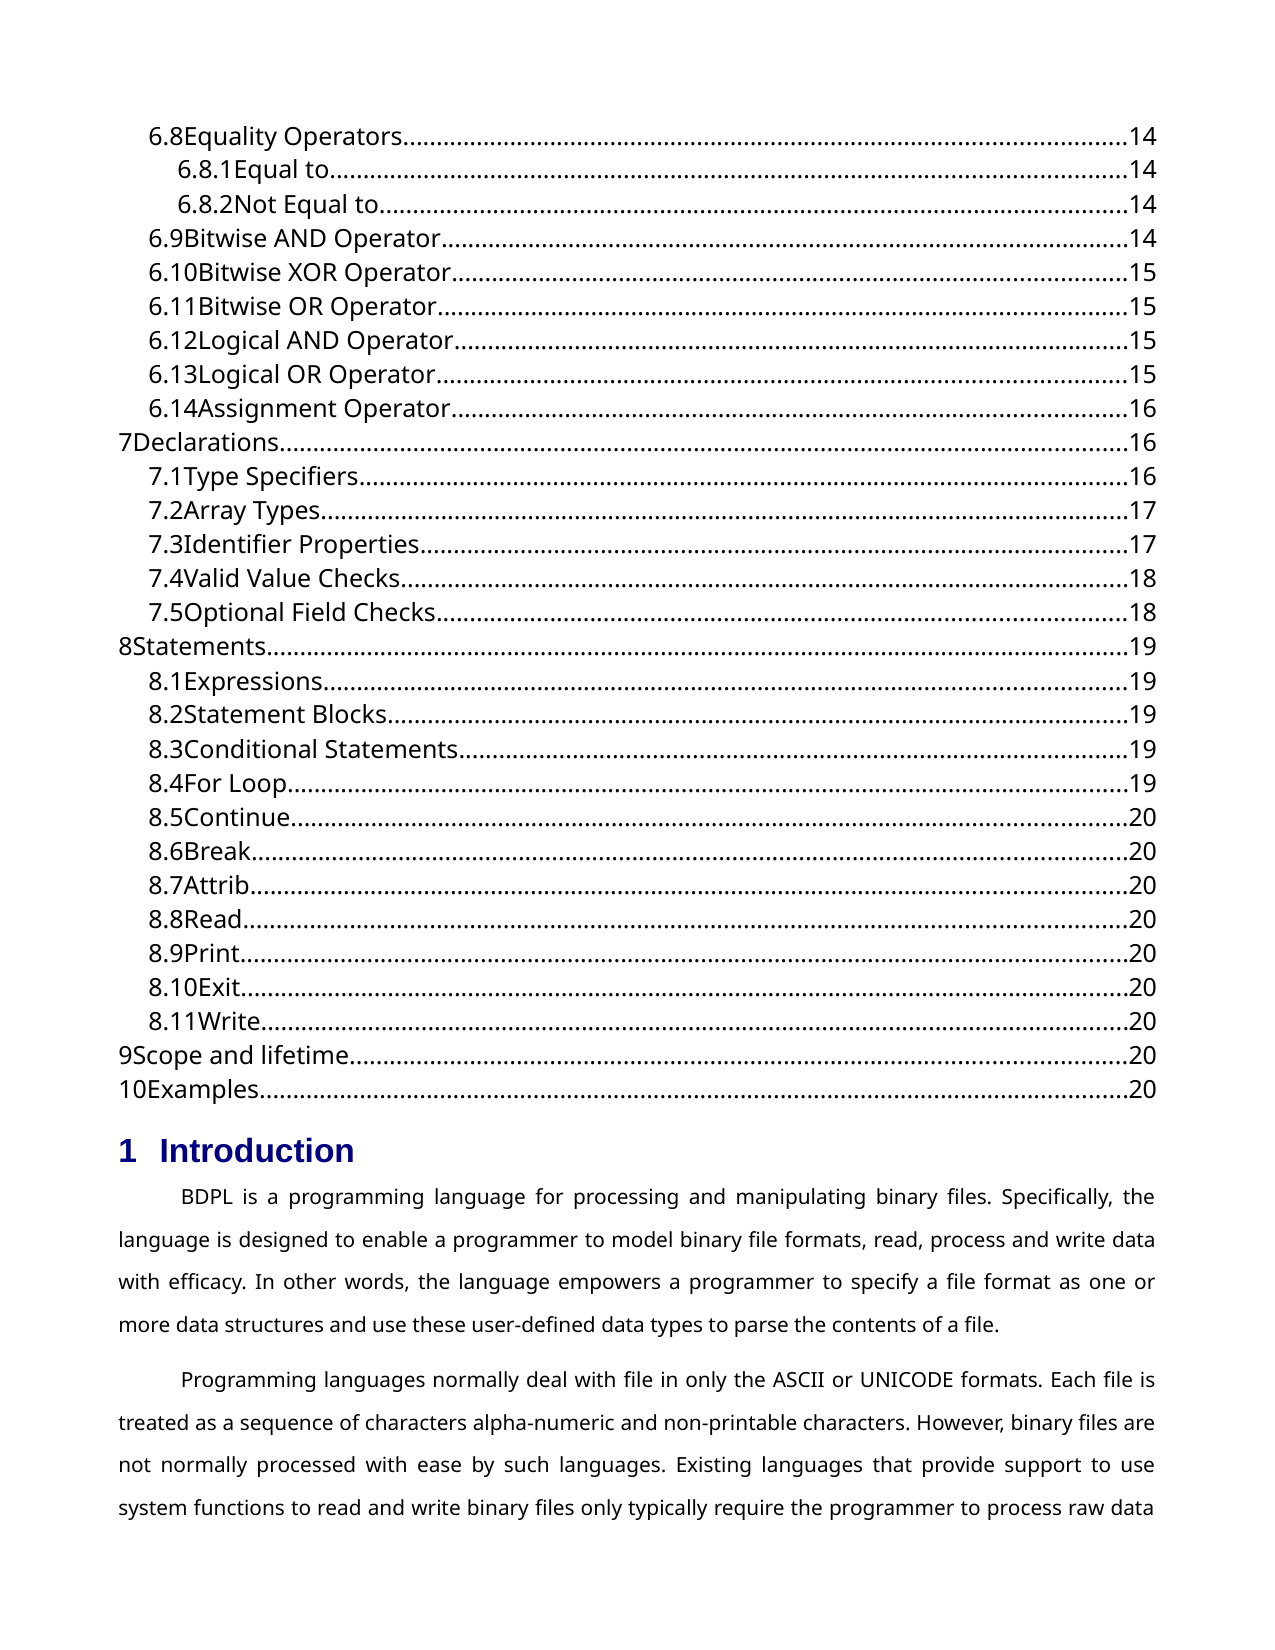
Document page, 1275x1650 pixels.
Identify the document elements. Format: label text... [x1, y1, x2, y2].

text 8.7Attrib 20 [148, 867, 1157, 902]
text 7.2Array Types 17 [148, 493, 1157, 527]
text 6.12Logical AND Operator 15 [148, 322, 1157, 357]
text 6.8.2Not Equal to 14 [177, 186, 1157, 220]
text 6.10Bitwise XOR Operator 15 [148, 254, 1157, 288]
text 8Statements 19 [118, 629, 1157, 663]
text 8.2Statement Blocks 19 [148, 697, 1157, 731]
text 8.6Break 20 [148, 833, 1157, 867]
text 7.5Optional Field Checks 18 [148, 595, 1157, 629]
text 8.4For Loop 19 [148, 765, 1157, 799]
text 10Examples 20 [118, 1072, 1157, 1106]
text 6.8.1Equal to 14 [177, 152, 1157, 186]
text 8.1Expressions 19 [148, 663, 1157, 697]
text 8.5Continue 20 [148, 799, 1157, 833]
subtitle Introduction [118, 1131, 1157, 1169]
text 8.10Exit 20 [148, 970, 1157, 1004]
text 6.11Bitwise OR Operator 15 [148, 288, 1157, 322]
text 6.8Equality Operators 14 [148, 118, 1157, 152]
text 6.9Bitwise AND Operator 14 [148, 220, 1157, 254]
text 8.11Write 20 [148, 1004, 1157, 1038]
text 7.1Type Specifiers 16 [148, 459, 1157, 493]
text 7Declarations 16 [118, 425, 1157, 459]
text Programming languages normally deal with file in only the ASCII or UNICODE formats. Each file is treated as a sequence of characters alpha-numeric and non-printable characters. However, binary files are not normally processed with ease by such languages. Existing languages that provide support to use system functions to read and write binary files only typically require the programmer to process raw data [118, 1365, 1157, 1521]
text 6.14Assignment Operator 16 [148, 391, 1157, 425]
text 7.3Identifier Properties 17 [148, 527, 1157, 561]
text 7.4Valid Value Checks 18 [148, 561, 1157, 595]
text BDPL is a programming language for processing and manipulating binary files. Specifically, the language is designed to enable a programmer to model binary file formats, read, process and write data with efficacy. In other words, the language empowers a programmer to specify a file format as one or more data structures and use these user-defined data types to parse the contents of a file. [118, 1182, 1157, 1338]
text 8.3Conditional Statements 19 [148, 731, 1157, 765]
text 9Scope and lifetime 20 [118, 1038, 1157, 1072]
text 6.13Logical OR Operator 15 [148, 357, 1157, 391]
text 8.9Print 20 [148, 936, 1157, 970]
text 8.8Read 20 [148, 902, 1157, 936]
